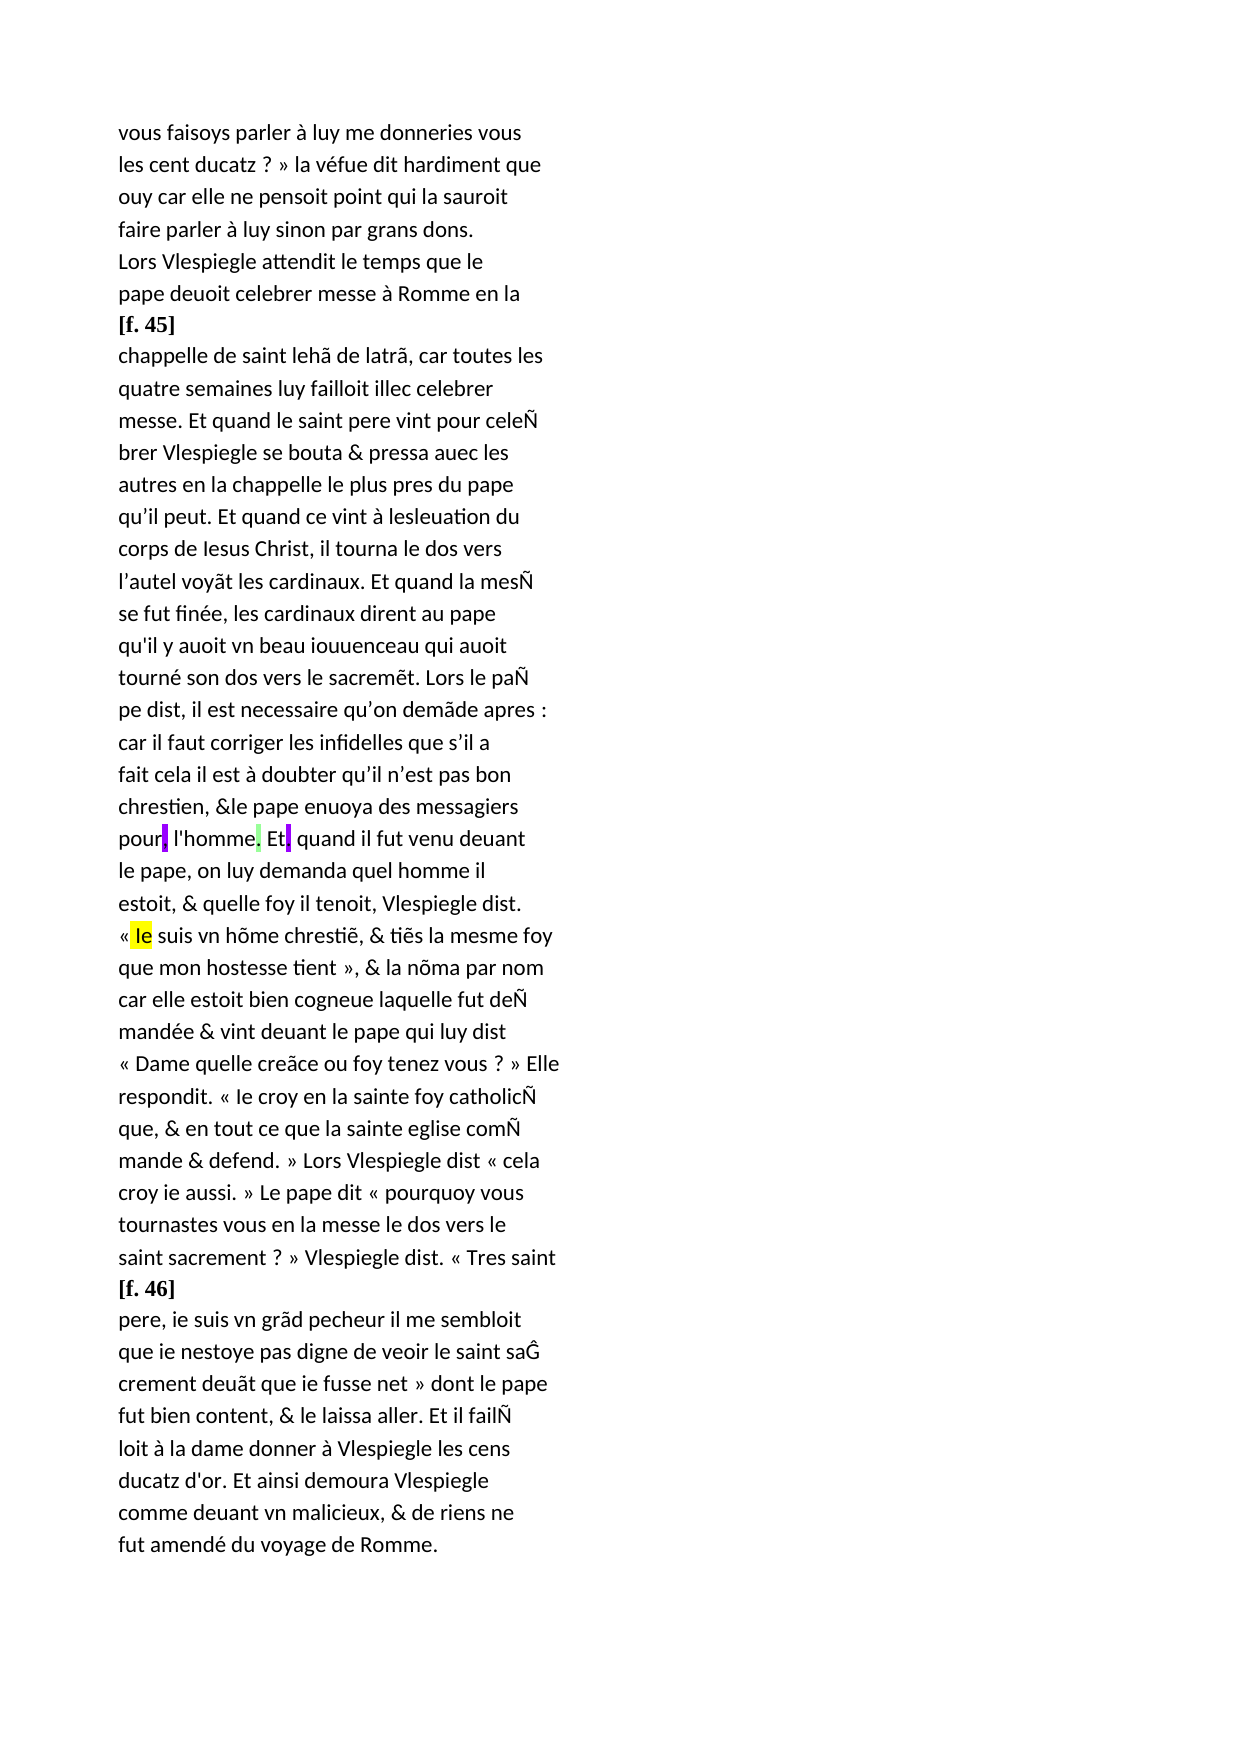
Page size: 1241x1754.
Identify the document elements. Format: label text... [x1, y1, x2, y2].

text vous faisoys parler à luy me donneries vous les cent ducatz ? » la véfue dit hardiment que ouy car elle ne pensoit point qui la sauroit faire parler à luy sinon par grans dons. Lors Vlespiegle attendit le temps que le pape deuoit celebrer messe à Romme en la [f. 45] chappelle de saint lehã de latrã, car toutes les quatre semaines luy failloit illec celebrer messe. Et quand le saint pere vint pour celeÑ brer Vlespiegle se bouta & pressa auec les autres en la chappelle le plus pres du pape qu’il peut. Et quand ce vint à lesleuation du corps de Iesus Christ, il tourna le dos vers l’autel voyãt les cardinaux. Et quand la mesÑ se fut finée, les cardinaux dirent au pape qu'il y auoit vn beau iouuenceau qui auoit tourné son dos vers le sacremẽt. Lors le paÑ pe dist, il est necessaire qu’on demãde apres : car il faut corriger les infidelles que s’il a fait cela il est à doubter qu’il n’est pas bon chrestien, &le pape enuoya des messagiers pour, l'homme. Et. quand il fut venu deuant le pape, on luy demanda quel homme il estoit, & quelle foy il tenoit, Vlespiegle dist. « Ie suis vn hõme chrestiẽ, & tiẽs la mesme foy que mon hostesse tient », & la nõma par nom car elle estoit bien cogneue laquelle fut deÑ mandée & vint deuant le pape qui luy dist « Dame quelle creãce ou foy tenez vous ? » Elle respondit. « Ie croy en la sainte foy catholicÑ que, & en tout ce que la sainte eglise comÑ mande & defend. » Lors Vlespiegle dist « cela croy ie aussi. » Le pape dit « pourquoy vous tournastes vous en la messe le dos vers le saint sacrement ? » Vlespiegle dist. « Tres saint [f. 46] pere, ie suis vn grãd pecheur il me sembloit que ie nestoye pas digne de veoir le saint saĜ crement deuãt que ie fusse net » dont le pape fut bien content, & le laissa aller. Et il failÑ loit à la dame donner à Vlespiegle les cens ducatz d'or. Et ainsi demoura Vlespiegle comme deuant vn malicieux, & de riens ne fut amendé du voyage de Romme. [118, 118, 1122, 1558]
